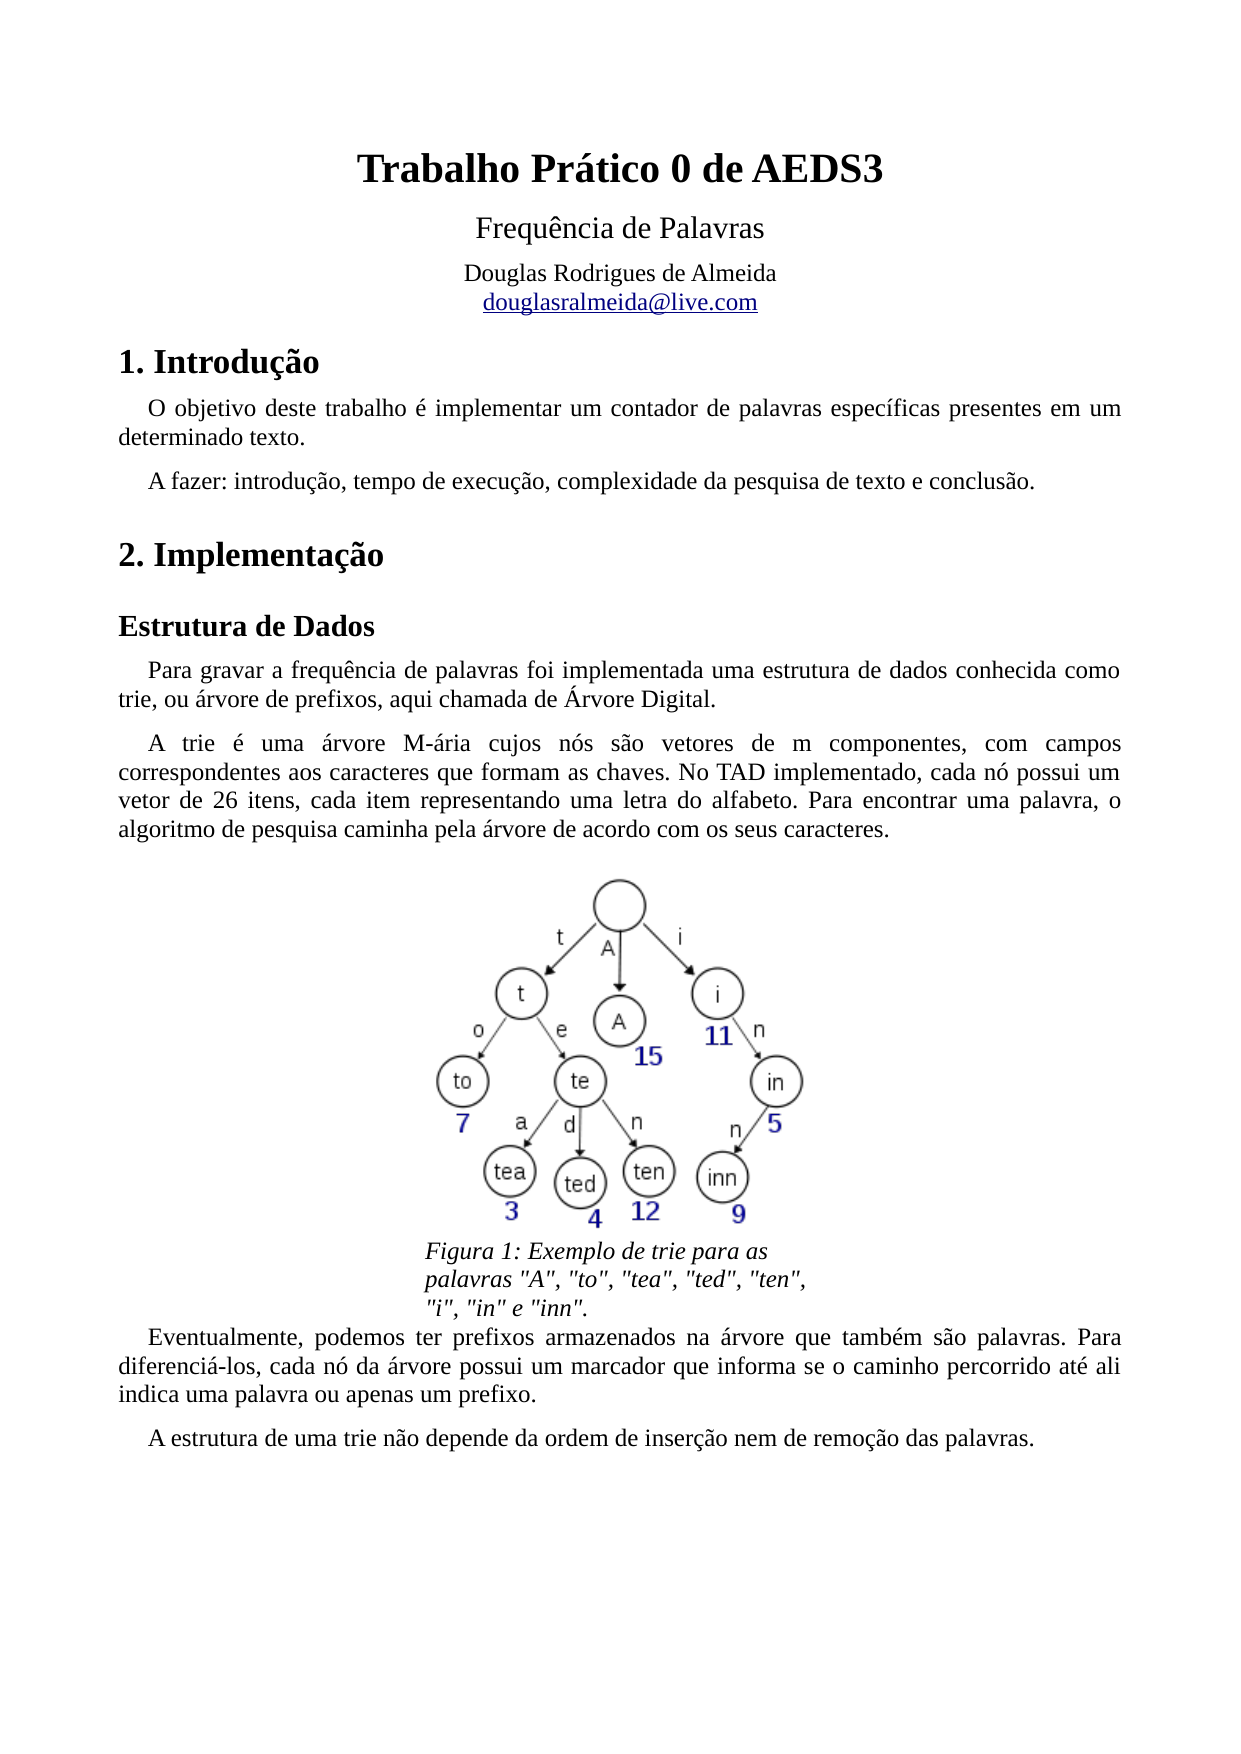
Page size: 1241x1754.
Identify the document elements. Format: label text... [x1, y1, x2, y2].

text A trie é uma árvore M-ária cujos nós são vetores de m componentes, com campos correspondentes aos caracteres que formam as chaves. No TAD implementado, cada nó possui um vetor de 26 itens, cada item representando uma letra do alfabeto. Para encontrar uma palavra, o algoritmo de pesquisa caminha pela árvore de acordo com os seus caracteres. [118, 728, 1122, 843]
text Figura 1: Exemplo de trie para as palavras "A", "to", "tea", "ted", "ten", "i", "in" e "inn". [425, 1236, 815, 1322]
text O objetivo deste trabalho é implementar um contador de palavras específicas presentes em um determinado texto. [118, 393, 1122, 451]
subtitle 2. Implementação [118, 534, 1122, 574]
text Douglas Rodrigues de Almeida [118, 258, 1122, 287]
subtitle Estrutura de Dados [118, 608, 1122, 643]
picture [424, 870, 816, 1236]
subtitle Frequência de Palavras [118, 210, 1122, 246]
title Trabalho Prático 0 de AEDS3 [118, 143, 1122, 191]
text A estrutura de uma trie não depende da ordem de inserção nem de remoção das palavras. [118, 1423, 1122, 1452]
text douglasralmeida@live.com [118, 287, 1122, 316]
text Eventualmente, podemos ter prefixos armazenados na árvore que também são palavras. Para diferenciá-los, cada nó da árvore possui um marcador que informa se o caminho percorrido até ali indica uma palavra ou apenas um prefixo. [118, 858, 1122, 1408]
text A fazer: introdução, tempo de execução, complexidade da pesquisa de texto e conclusão. [118, 466, 1122, 494]
text Para gravar a frequência de palavras foi implementada uma estrutura de dados conhecida como trie, ou árvore de prefixos, aqui chamada de Árvore Digital. [118, 656, 1122, 713]
subtitle 1. Introdução [118, 341, 1122, 381]
